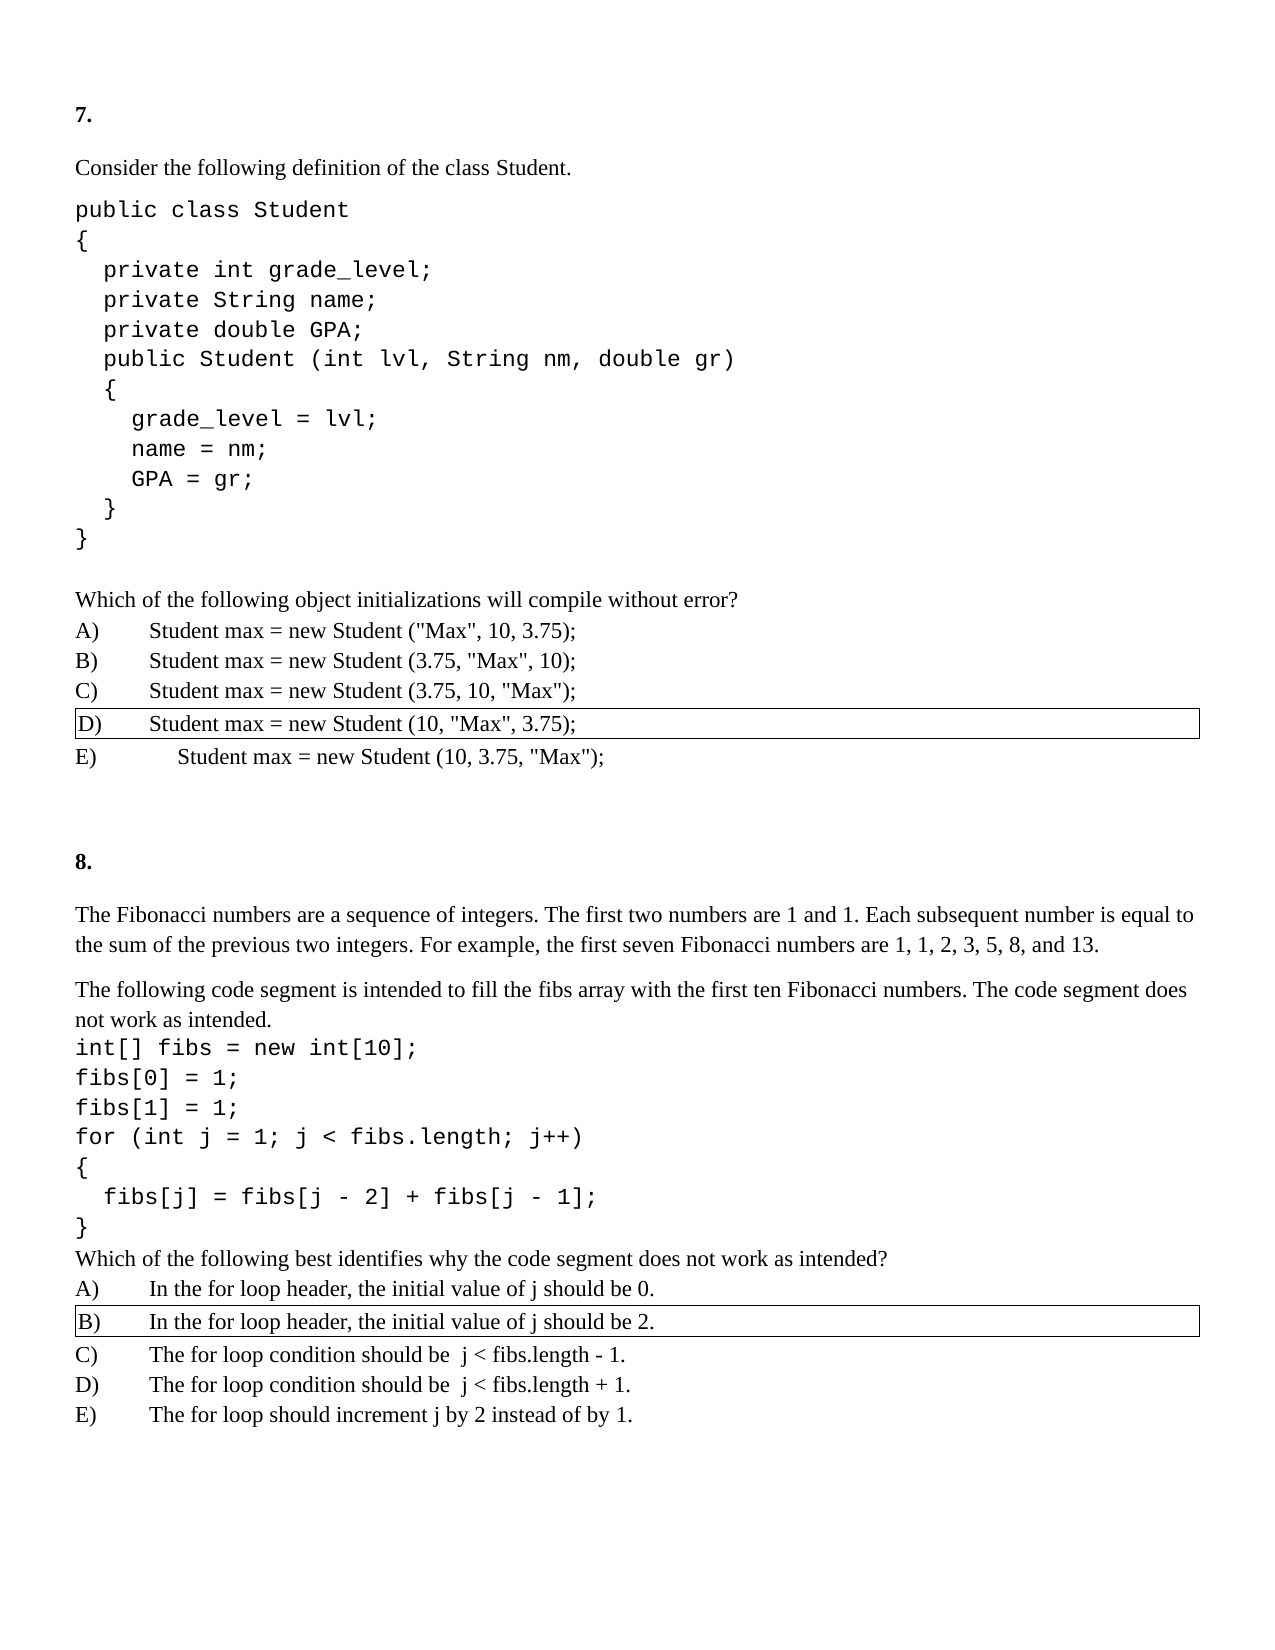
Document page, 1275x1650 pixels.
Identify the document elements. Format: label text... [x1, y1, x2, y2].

list The for loop condition should be j < fibs.length + 1. [75, 1371, 1200, 1397]
text 8. [75, 848, 1200, 874]
text } [75, 1215, 1200, 1241]
text fibs[j] = fibs[j - 2] + fibs[j - 1]; [103, 1185, 1200, 1211]
text Which of the following best identifies why the code segment does not work as intended? [75, 1245, 1200, 1271]
text fibs[1] = 1; [75, 1096, 1200, 1122]
text { [75, 229, 1200, 254]
text private double GPA; [103, 318, 1200, 344]
text for (int j = 1; j < fibs.length; j++) [75, 1126, 1200, 1152]
list In the for loop header, the initial value of j should be 2. [76, 1306, 1199, 1336]
list Student max = new Student (10, 3.75, "Max"); [75, 743, 1200, 769]
text { [103, 378, 1200, 403]
text private String name; [103, 288, 1200, 314]
text public Student (int lvl, String nm, double gr) [103, 348, 1200, 374]
list The for loop condition should be j < fibs.length - 1. [75, 1341, 1200, 1367]
text The following code segment is intended to fill the fibs array with the first ten Fibonacci numbers. The code segment does not work as intended. [75, 976, 1200, 1032]
list Student max = new Student (3.75, "Max", 10); [75, 647, 1200, 673]
text } [103, 497, 1200, 523]
text Which of the following object initializations will compile without error? [75, 587, 1200, 613]
text Consider the following definition of the class Student. [75, 154, 1200, 180]
text private int grade_level; [103, 258, 1200, 284]
text grade_level = lvl; [131, 407, 1200, 433]
list Student max = new Student (3.75, 10, "Max"); [75, 677, 1200, 703]
list In the for loop header, the initial value of j should be 0. [75, 1275, 1200, 1301]
list The for loop should increment j by 2 instead of by 1. [75, 1401, 1200, 1427]
text The Fibonacci numbers are a sequence of integers. The first two numbers are 1 and 1. Each subsequent number is equal to the sum of the previous two integers. For example, the first seven Fibonacci numbers are 1, 1, 2, 3, 5, 8, and 13. [75, 901, 1200, 957]
text { [75, 1156, 1200, 1181]
text name = nm; [131, 437, 1200, 463]
text } [75, 527, 1200, 552]
list Student max = new Student (10, "Max", 3.75); [76, 709, 1199, 738]
text int[] fibs = new int[10]; [75, 1036, 1200, 1062]
text public class Student [75, 199, 1200, 225]
text GPA = gr; [131, 467, 1200, 493]
text fibs[0] = 1; [75, 1066, 1200, 1092]
list Student max = new Student ("Max", 10, 3.75); [75, 617, 1200, 643]
text 7. [75, 101, 1200, 128]
